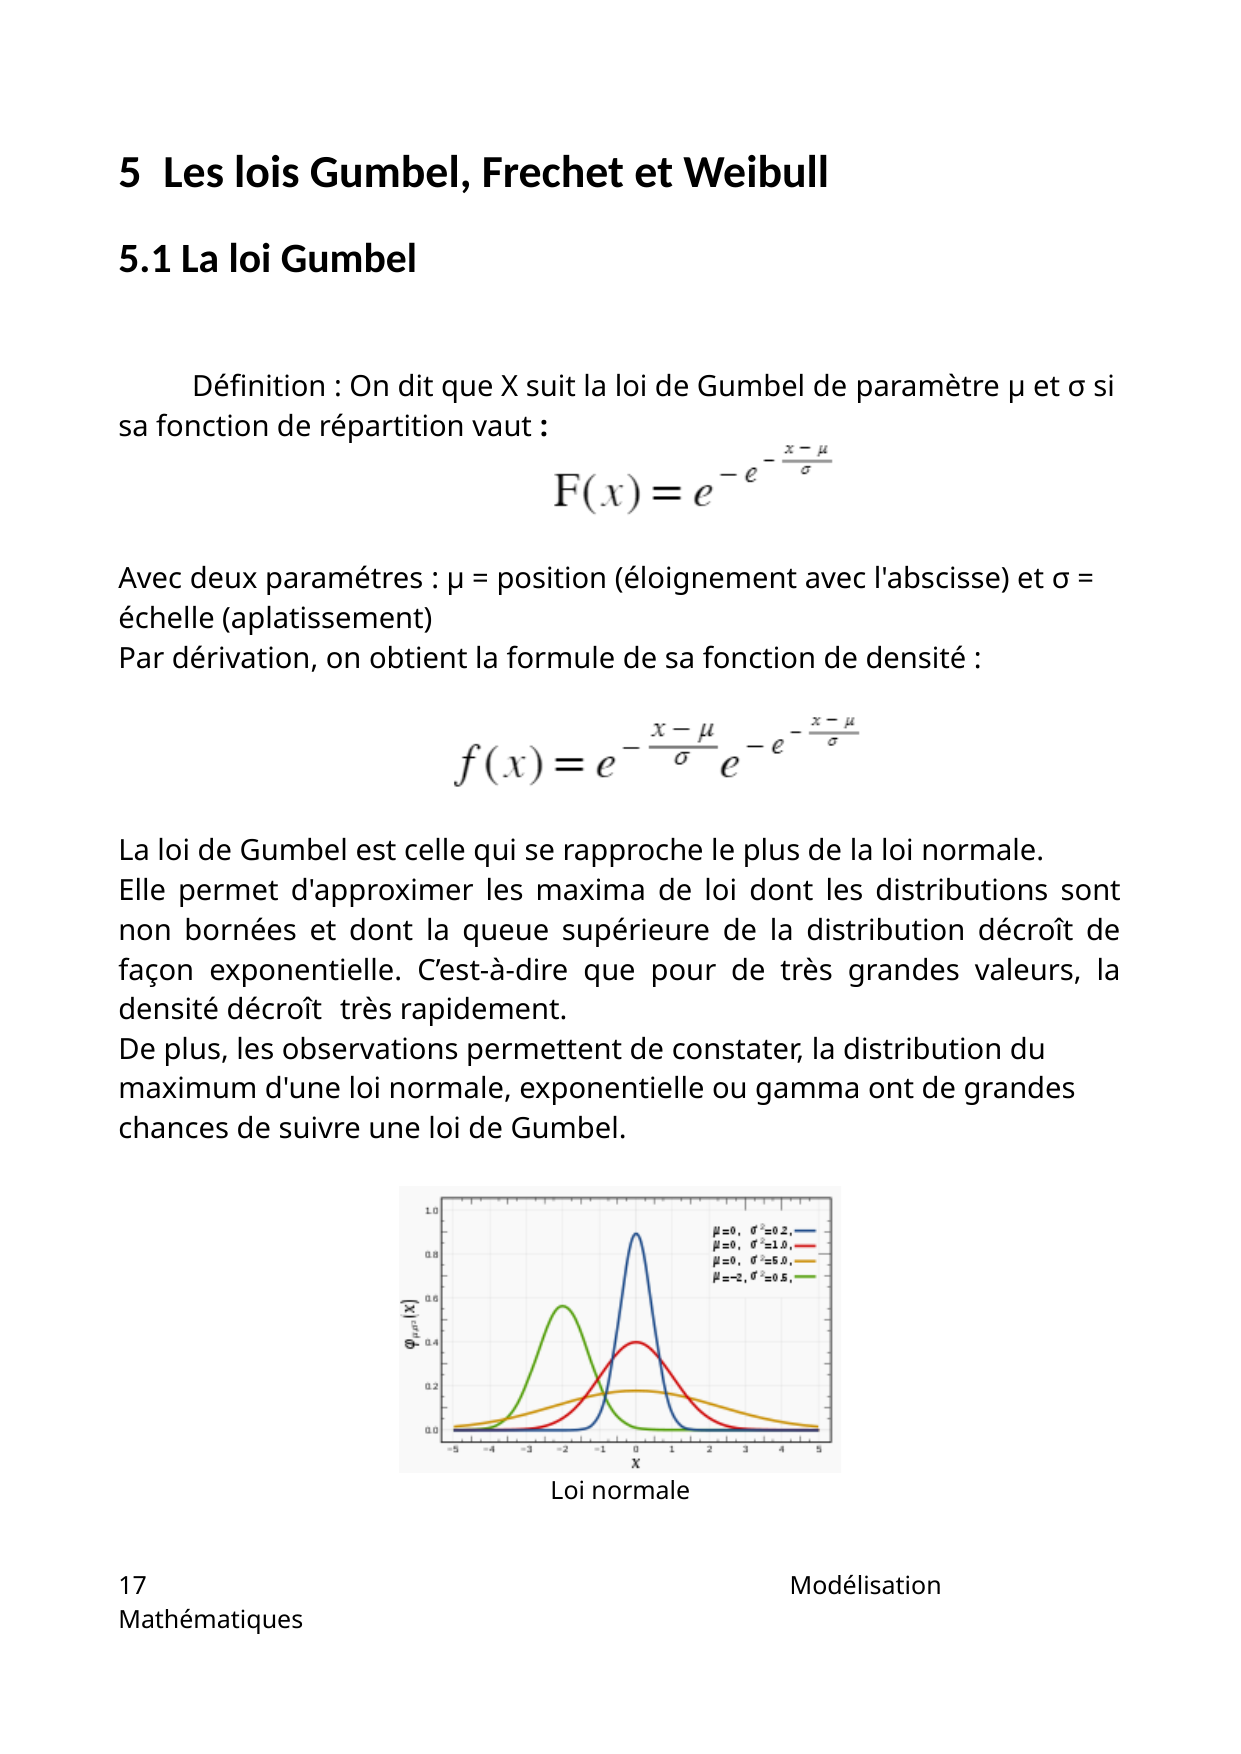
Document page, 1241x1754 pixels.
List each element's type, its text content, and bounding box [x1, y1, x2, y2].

text Avec deux paramétres : µ = position (éloignement avec l'abscisse) et σ = échelle (aplatissement) [118, 558, 1122, 637]
subtitle 5.1 La loi Gumbel [118, 232, 1122, 283]
picture [554, 444, 834, 519]
picture [453, 716, 861, 790]
text Loi normale [118, 1187, 1122, 1507]
picture [399, 1186, 842, 1473]
text La loi de Gumbel est celle qui se rapproche le plus de la loi normale. [118, 830, 1122, 869]
text Elle permet d'approximer les maxima de loi dont les distributions sont non bornées et dont la queue supérieure de la distribution décroît de façon exponentielle. C’est-à-dire que pour de très grandes valeurs, la densité décroît très rapidement. [118, 869, 1122, 1028]
text Par dérivation, on obtient la formule de sa fonction de densité : [118, 637, 1122, 677]
subtitle Les lois Gumbel, Frechet et Weibull [118, 143, 1122, 199]
text De plus, les observations permettent de constater, la distribution du maximum d'une loi normale, exponentielle ou gamma ont de grandes chances de suivre une loi de Gumbel. [118, 1028, 1122, 1147]
text Définition : On dit que X suit la loi de Gumbel de paramètre µ et σ si sa fonction de répartition vaut : [118, 365, 1122, 445]
